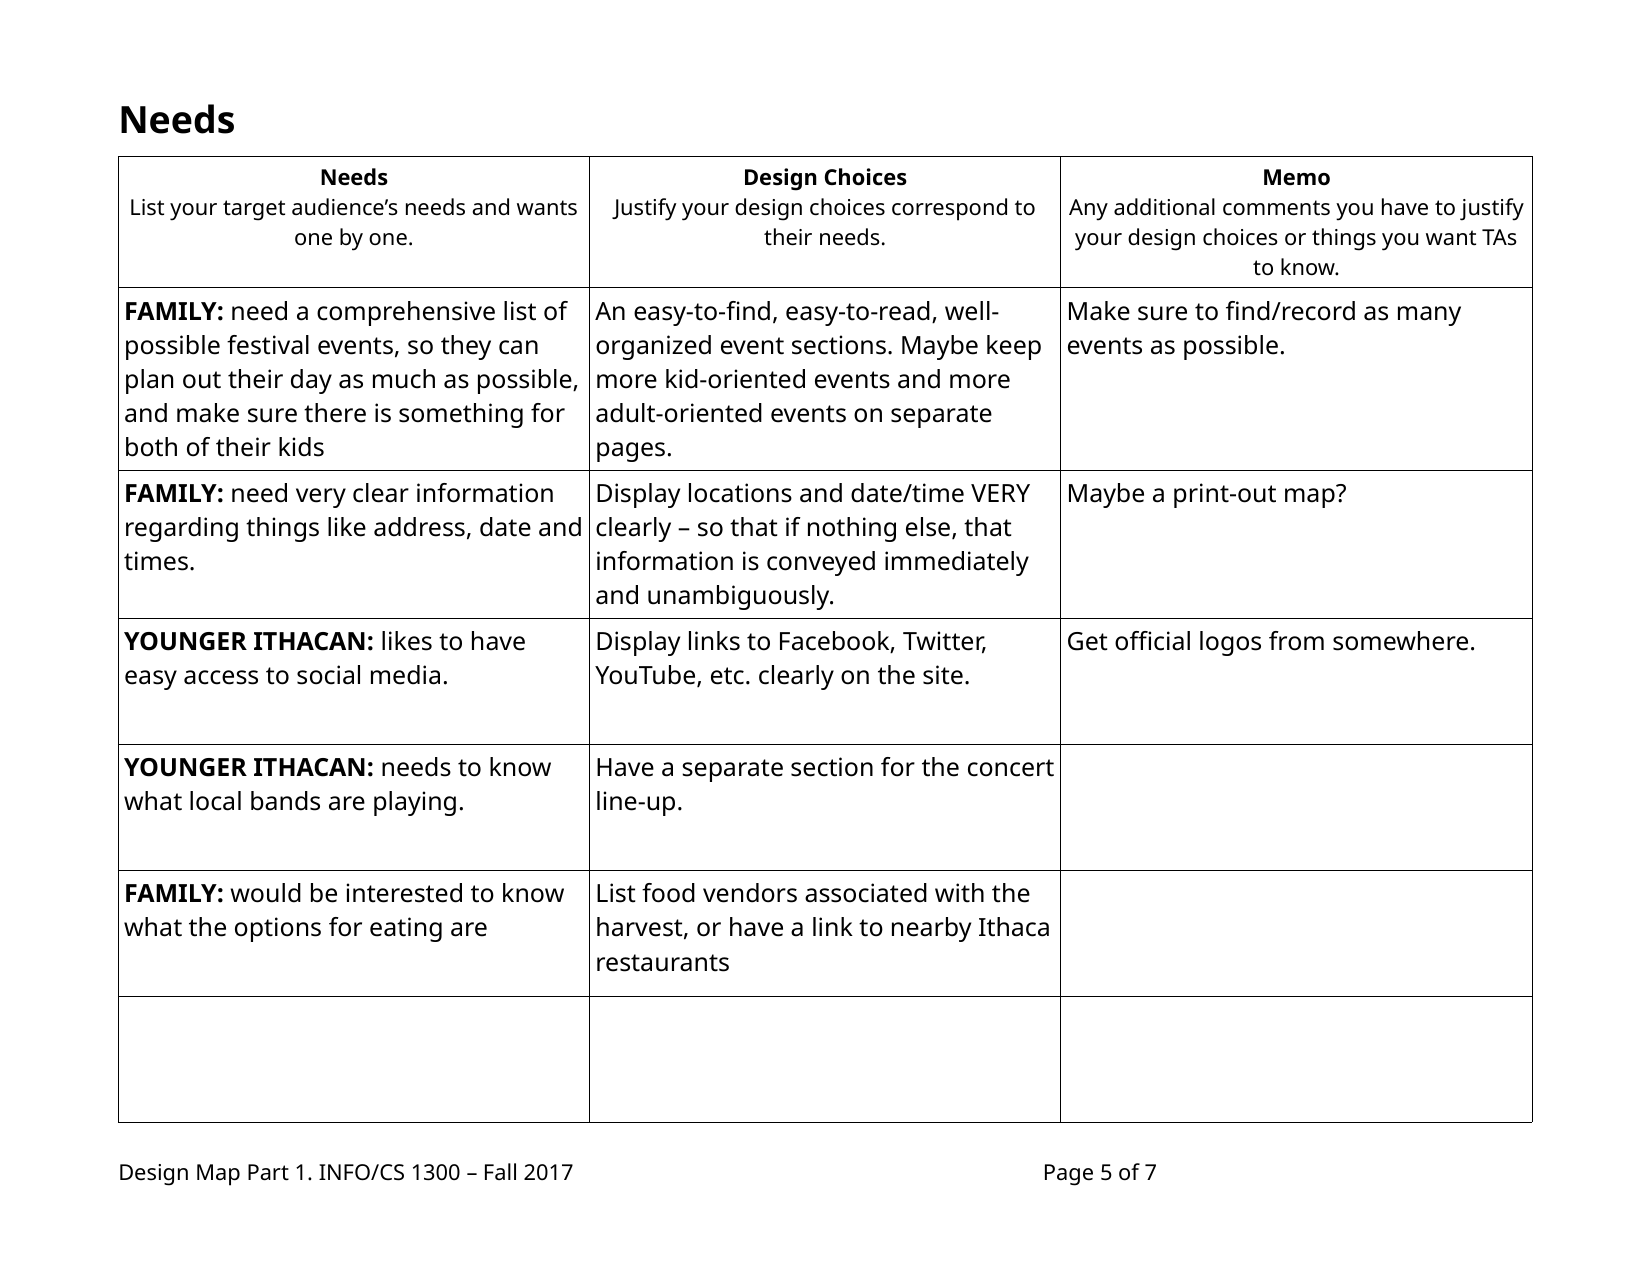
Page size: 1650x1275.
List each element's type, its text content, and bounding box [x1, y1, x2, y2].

table_cell List food vendors associated with the harvest, or have a link to nearby Ithaca restaurants [590, 871, 1060, 996]
table_cell Have a separate section for the concert line-up. [590, 745, 1060, 870]
table_cell YOUNGER ITHACAN: likes to have easy access to social media. [119, 619, 589, 744]
table_header Needs List your target audience’s needs and wants one by one. [119, 157, 589, 287]
table_cell [119, 997, 589, 1122]
table_header Memo Any additional comments you have to justify your design choices or things you want TAs to know. [1061, 157, 1532, 287]
table_cell [1061, 997, 1532, 1122]
table_cell [590, 997, 1060, 1122]
table_cell [1061, 745, 1532, 870]
table_cell Get official logos from somewhere. [1061, 619, 1532, 744]
table_cell Display links to Facebook, Twitter, YouTube, etc. clearly on the site. [590, 619, 1060, 744]
table_cell FAMILY: need a comprehensive list of possible festival events, so they can plan out their day as much as possible, and make sure there is something for both of their kids [119, 288, 589, 469]
table_cell [1061, 871, 1532, 996]
table_cell FAMILY: need very clear information regarding things like address, date and times. [119, 471, 589, 618]
table_cell YOUNGER ITHACAN: needs to know what local bands are playing. [119, 745, 589, 870]
table_cell FAMILY: would be interested to know what the options for eating are [119, 871, 589, 996]
table_cell Display locations and date/time VERY clearly – so that if nothing else, that information is conveyed immediately and unambiguously. [590, 471, 1060, 618]
table_cell An easy-to-find, easy-to-read, well-organized event sections. Maybe keep more kid-oriented events and more adult-oriented events on separate pages. [590, 288, 1060, 469]
table_header Design Choices Justify your design choices correspond to their needs. [590, 157, 1060, 287]
table_cell Maybe a print-out map? [1061, 471, 1532, 618]
subtitle Needs [118, 93, 1532, 144]
table_cell Make sure to find/record as many events as possible. [1061, 288, 1532, 469]
